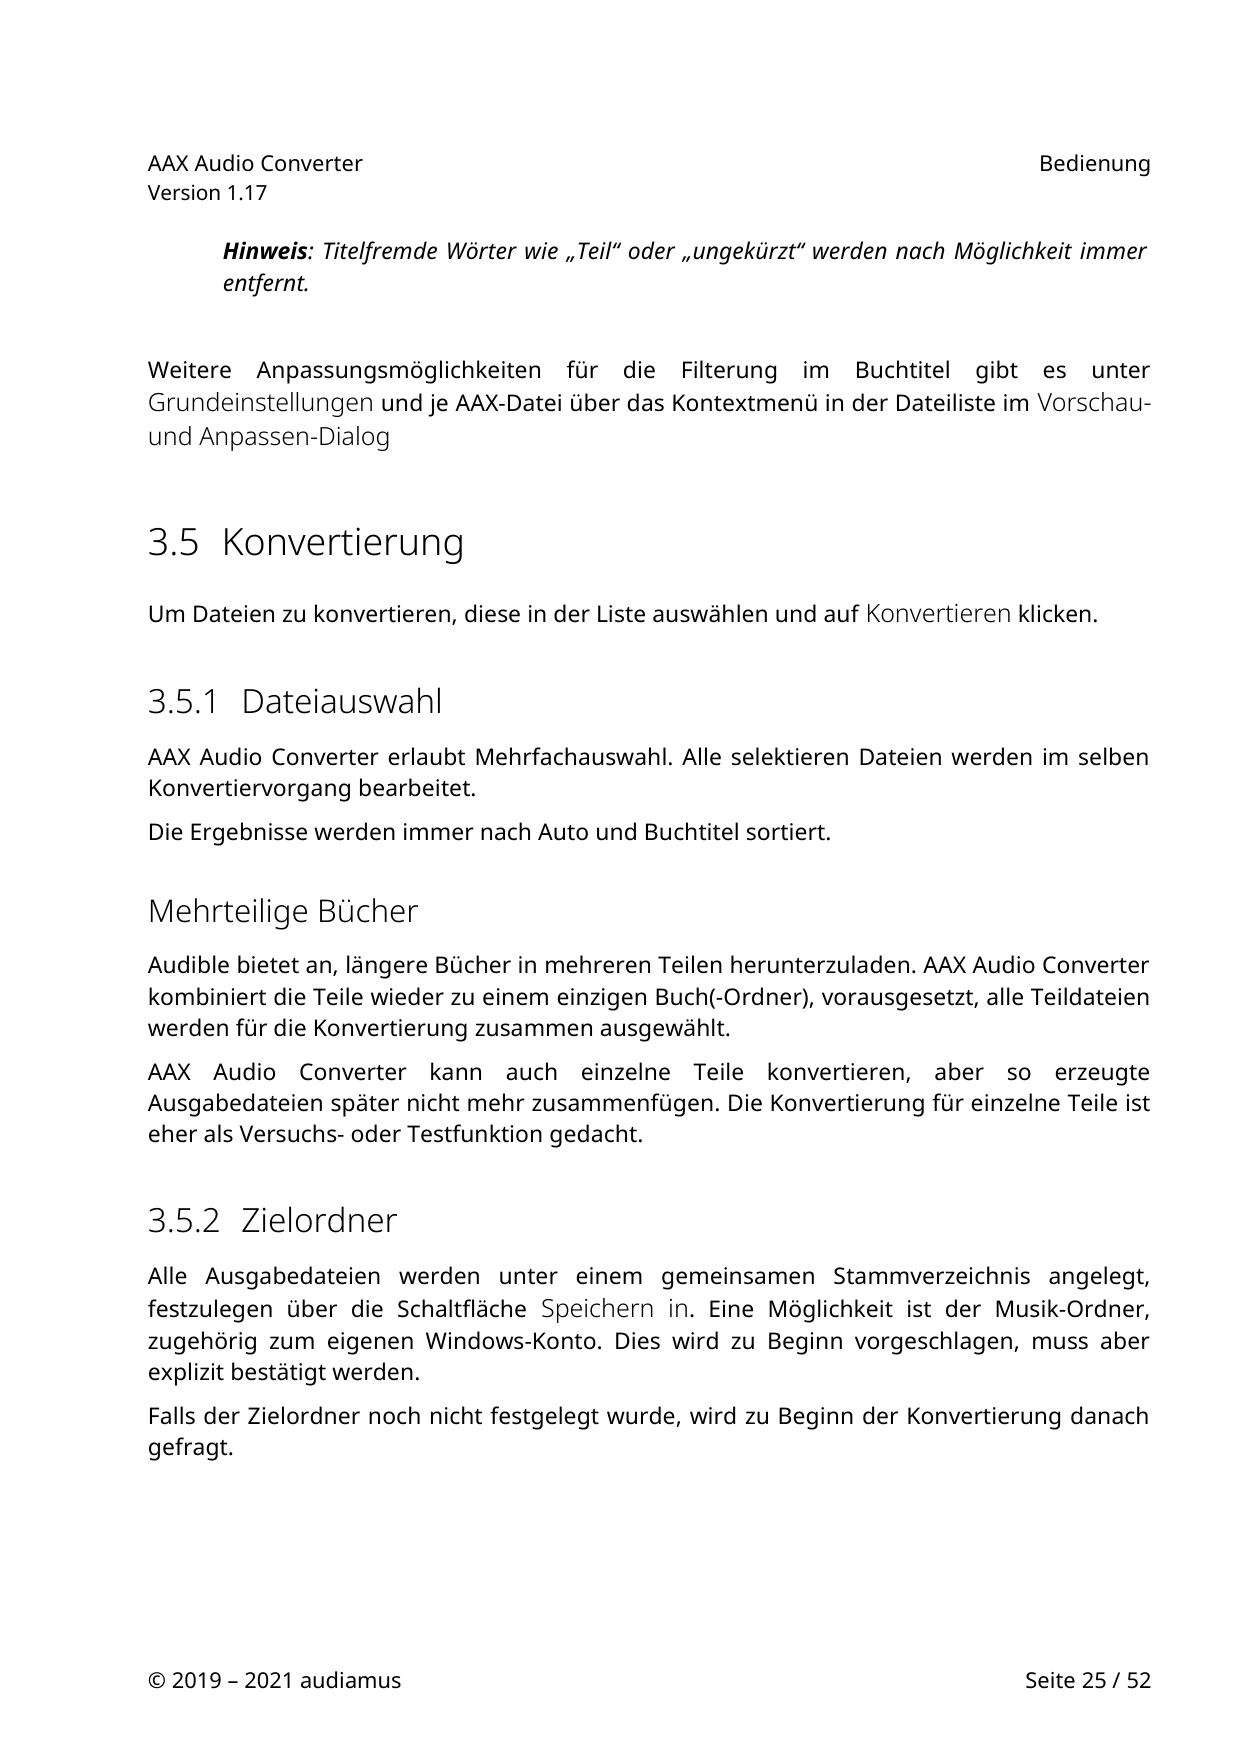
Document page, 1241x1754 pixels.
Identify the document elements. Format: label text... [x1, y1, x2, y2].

text Falls der Zielordner noch nicht festgelegt wurde, wird zu Beginn der Konvertierung danach gefragt. [148, 1400, 1152, 1462]
text Die Ergebnisse werden immer nach Auto und Buchtitel sortiert. [148, 816, 1152, 847]
subtitle Zielordner [148, 1197, 1152, 1242]
text Um Dateien zu konvertieren, diese in der Liste auswählen und auf Konvertieren klicken. [148, 596, 1152, 630]
text AAX Audio Converter erlaubt Mehrfachauswahl. Alle selektieren Dateien werden im selben Konvertiervorgang bearbeitet. [148, 741, 1152, 803]
subtitle Dateiauswahl [148, 678, 1152, 723]
text Alle Ausgabedateien werden unter einem gemeinsamen Stammverzeichnis angelegt, festzulegen über die Schaltfläche Speichern in. Eine Möglichkeit ist der Musik-Ordner, zugehörig zum eigenen Windows-Konto. Dies wird zu Beginn vorgeschlagen, muss aber explizit bestätigt werden. [148, 1260, 1152, 1388]
text Audible bietet an, längere Bücher in mehreren Teilen herunterzuladen. AAX Audio Converter kombiniert die Teile wieder zu einem einzigen Buch(-Ordner), vorausgesetzt, alle Teildateien werden für die Konvertierung zusammen ausgewählt. [148, 949, 1152, 1043]
text AAX Audio Converter kann auch einzelne Teile konvertieren, aber so erzeugte Ausgabedateien später nicht mehr zusammenfügen. Die Konvertierung für einzelne Teile ist eher als Versuchs- oder Testfunktion gedacht. [148, 1055, 1152, 1149]
list Hinweis: Titelfremde Wörter wie „Teil“ oder „ungekürzt“ werden nach Möglichkeit immer entfernt. [185, 235, 1152, 298]
subtitle Mehrteilige Bücher [148, 889, 1152, 932]
text Weitere Anpassungsmöglichkeiten für die Filterung im Buchtitel gibt es unter Grundeinstellungen und je AAX-Datei über das Kontextmenü in der Dateiliste im Vorschau- und Anpassen-Dialog [148, 354, 1152, 453]
subtitle Konvertierung [148, 516, 1152, 567]
